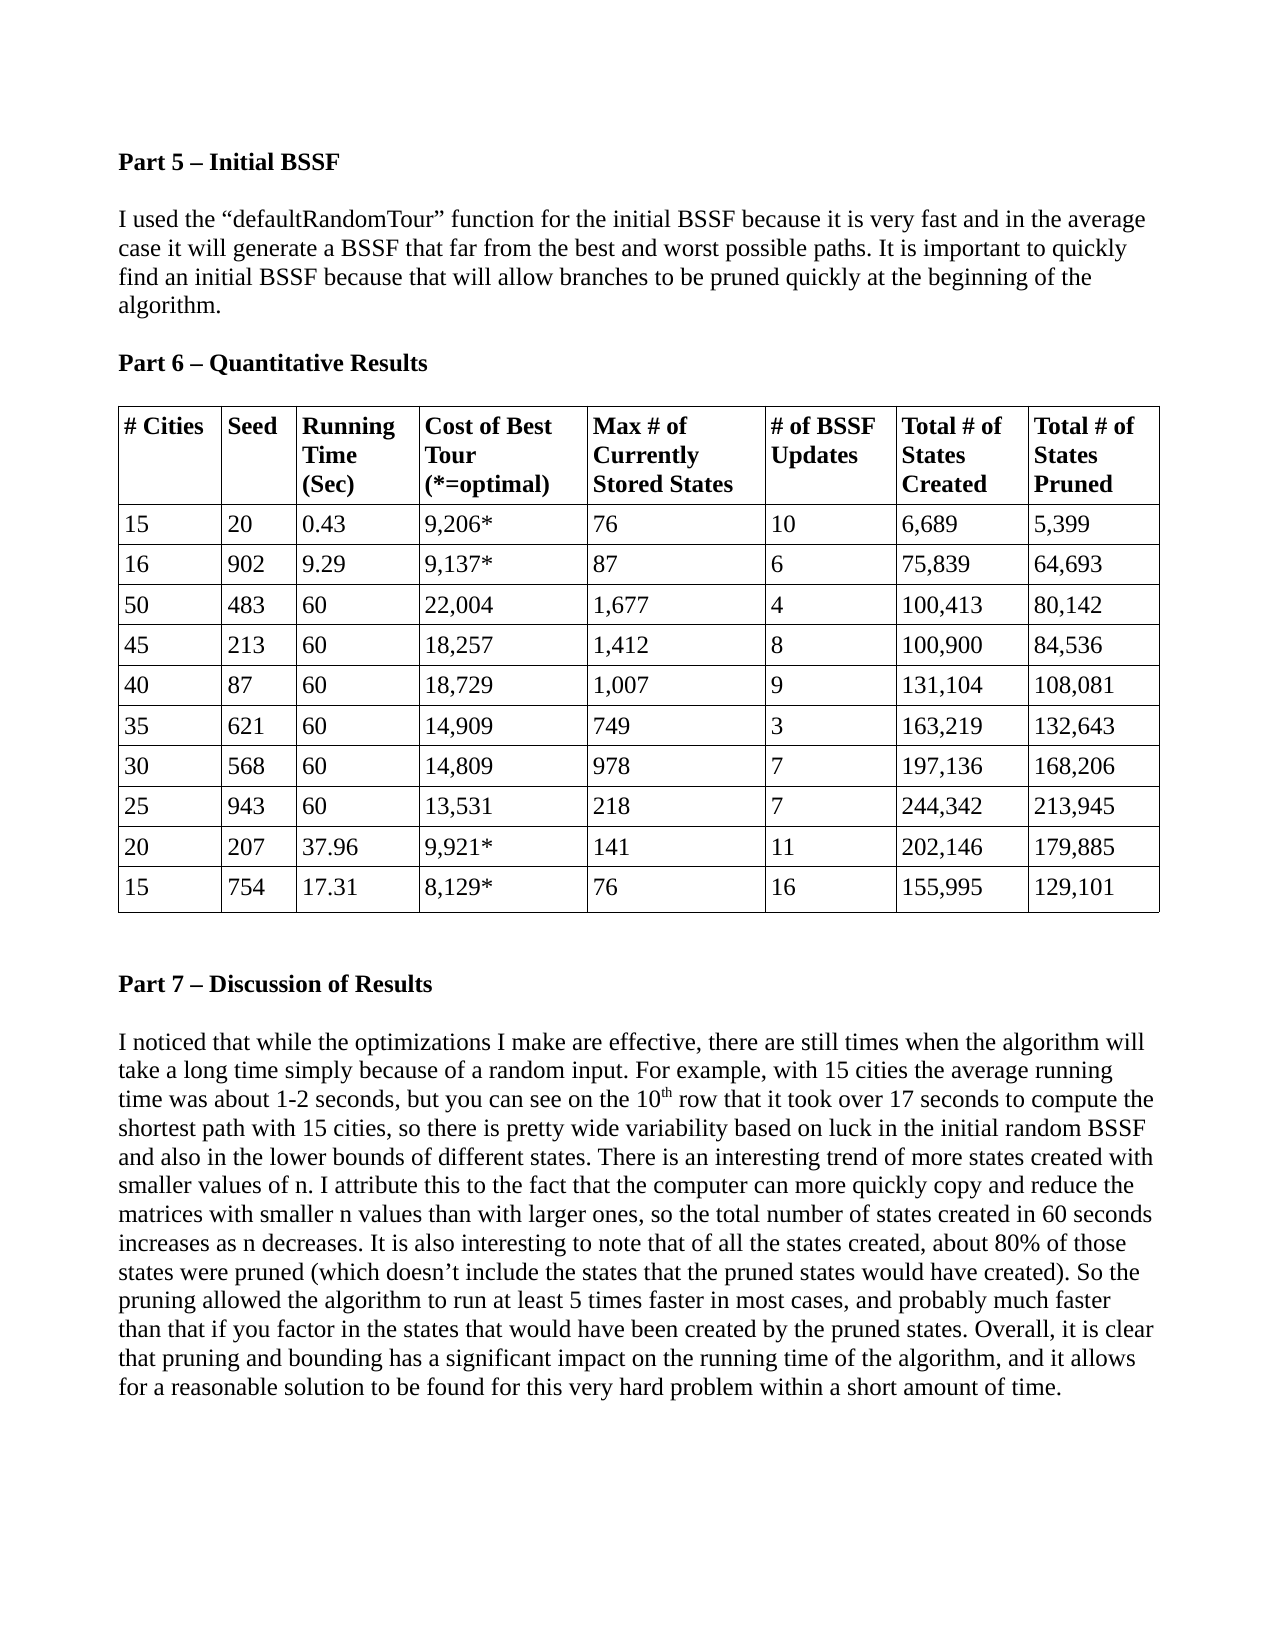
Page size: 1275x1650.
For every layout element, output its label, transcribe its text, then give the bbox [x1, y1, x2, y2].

table_header Total # of States Created [897, 407, 1028, 503]
table_cell 9,137* [420, 545, 587, 584]
table_cell 11 [766, 827, 896, 866]
table_cell 13,531 [420, 787, 587, 826]
table_cell 14,809 [420, 746, 587, 786]
table_cell 132,643 [1029, 706, 1159, 745]
table_cell 20 [222, 505, 296, 544]
table_cell 168,206 [1029, 746, 1159, 786]
table_cell 30 [119, 746, 221, 786]
table_cell 6 [766, 545, 896, 584]
table_cell 9.29 [297, 545, 419, 584]
table_cell 131,104 [897, 666, 1028, 705]
table_cell 100,900 [897, 625, 1028, 665]
table_cell 60 [297, 666, 419, 705]
table_header # of BSSF Updates [766, 407, 896, 503]
table_cell 1,007 [588, 666, 765, 705]
table_cell 129,101 [1029, 867, 1159, 912]
table_cell 4 [766, 585, 896, 624]
table_cell 244,342 [897, 787, 1028, 826]
text I noticed that while the optimizations I make are effective, there are still times when the algorithm will take a long time simply because of a random input. For example, with 15 cities the average running time was about 1-2 seconds, but you can see on the 10th row that it took over 17 seconds to compute the shortest path with 15 cities, so there is pretty wide variability based on luck in the initial random BSSF and also in the lower bounds of different states. There is an interesting trend of more states created with smaller values of n. I attribute this to the fact that the computer can more quickly copy and reduce the matrices with smaller n values than with larger ones, so the total number of states created in 60 seconds increases as n decreases. It is also interesting to note that of all the states created, about 80% of those states were pruned (which doesn’t include the states that the pruned states would have created). So the pruning allowed the algorithm to run at least 5 times faster in most cases, and probably much faster than that if you factor in the states that would have been created by the pruned states. Overall, it is clear that pruning and bounding has a significant impact on the running time of the algorithm, and it allows for a reasonable solution to be found for this very hard problem within a short amount of time. [118, 1027, 1157, 1401]
table_cell 9,921* [420, 827, 587, 866]
table_cell 76 [588, 867, 765, 912]
table_cell 10 [766, 505, 896, 544]
table_cell 1,677 [588, 585, 765, 624]
table_header Cost of Best Tour (*=optimal) [420, 407, 587, 503]
table_cell 45 [119, 625, 221, 665]
table_cell 902 [222, 545, 296, 584]
table_cell 754 [222, 867, 296, 912]
table_cell 3 [766, 706, 896, 745]
table_cell 22,004 [420, 585, 587, 624]
table_cell 218 [588, 787, 765, 826]
table_cell 37.96 [297, 827, 419, 866]
table_cell 16 [119, 545, 221, 584]
table_cell 197,136 [897, 746, 1028, 786]
table_cell 141 [588, 827, 765, 866]
table_cell 8,129* [420, 867, 587, 912]
table_cell 213 [222, 625, 296, 665]
table_cell 17.31 [297, 867, 419, 912]
table_cell 9,206* [420, 505, 587, 544]
table_cell 87 [222, 666, 296, 705]
text Part 6 – Quantitative Results [118, 348, 1157, 377]
table_cell 6,689 [897, 505, 1028, 544]
table_cell 207 [222, 827, 296, 866]
table_cell 75,839 [897, 545, 1028, 584]
table_header Total # of States Pruned [1029, 407, 1159, 503]
text Part 7 – Discussion of Results [118, 969, 1157, 998]
table_cell 84,536 [1029, 625, 1159, 665]
table_cell 15 [119, 867, 221, 912]
table_cell 7 [766, 787, 896, 826]
table_cell 60 [297, 787, 419, 826]
table_cell 0.43 [297, 505, 419, 544]
table_cell 100,413 [897, 585, 1028, 624]
table_cell 60 [297, 706, 419, 745]
table_cell 202,146 [897, 827, 1028, 866]
table_cell 64,693 [1029, 545, 1159, 584]
table_cell 213,945 [1029, 787, 1159, 826]
table_cell 60 [297, 625, 419, 665]
table_cell 9 [766, 666, 896, 705]
table_cell 621 [222, 706, 296, 745]
table_cell 749 [588, 706, 765, 745]
table_cell 483 [222, 585, 296, 624]
table_cell 60 [297, 746, 419, 786]
table_cell 108,081 [1029, 666, 1159, 705]
table_cell 15 [119, 505, 221, 544]
table_cell 18,257 [420, 625, 587, 665]
table_cell 5,399 [1029, 505, 1159, 544]
text I used the “defaultRandomTour” function for the initial BSSF because it is very fast and in the average case it will generate a BSSF that far from the best and worst possible paths. It is important to quickly find an initial BSSF because that will allow branches to be pruned quickly at the beginning of the algorithm. [118, 204, 1157, 319]
table_cell 179,885 [1029, 827, 1159, 866]
table_cell 60 [297, 585, 419, 624]
table_header # Cities [119, 407, 221, 503]
table_cell 20 [119, 827, 221, 866]
table_cell 35 [119, 706, 221, 745]
table_cell 163,219 [897, 706, 1028, 745]
table_header Max # of Currently Stored States [588, 407, 765, 503]
table_cell 87 [588, 545, 765, 584]
table_cell 16 [766, 867, 896, 912]
table_cell 978 [588, 746, 765, 786]
table_cell 155,995 [897, 867, 1028, 912]
table_cell 943 [222, 787, 296, 826]
table_cell 1,412 [588, 625, 765, 665]
table_header Seed [222, 407, 296, 503]
table_cell 80,142 [1029, 585, 1159, 624]
table_cell 50 [119, 585, 221, 624]
table_cell 25 [119, 787, 221, 826]
text Part 5 – Initial BSSF [118, 147, 1157, 176]
table_cell 568 [222, 746, 296, 786]
table_cell 14,909 [420, 706, 587, 745]
table_cell 18,729 [420, 666, 587, 705]
table_cell 7 [766, 746, 896, 786]
table_cell 8 [766, 625, 896, 665]
table_cell 40 [119, 666, 221, 705]
table_header Running Time (Sec) [297, 407, 419, 503]
table_cell 76 [588, 505, 765, 544]
